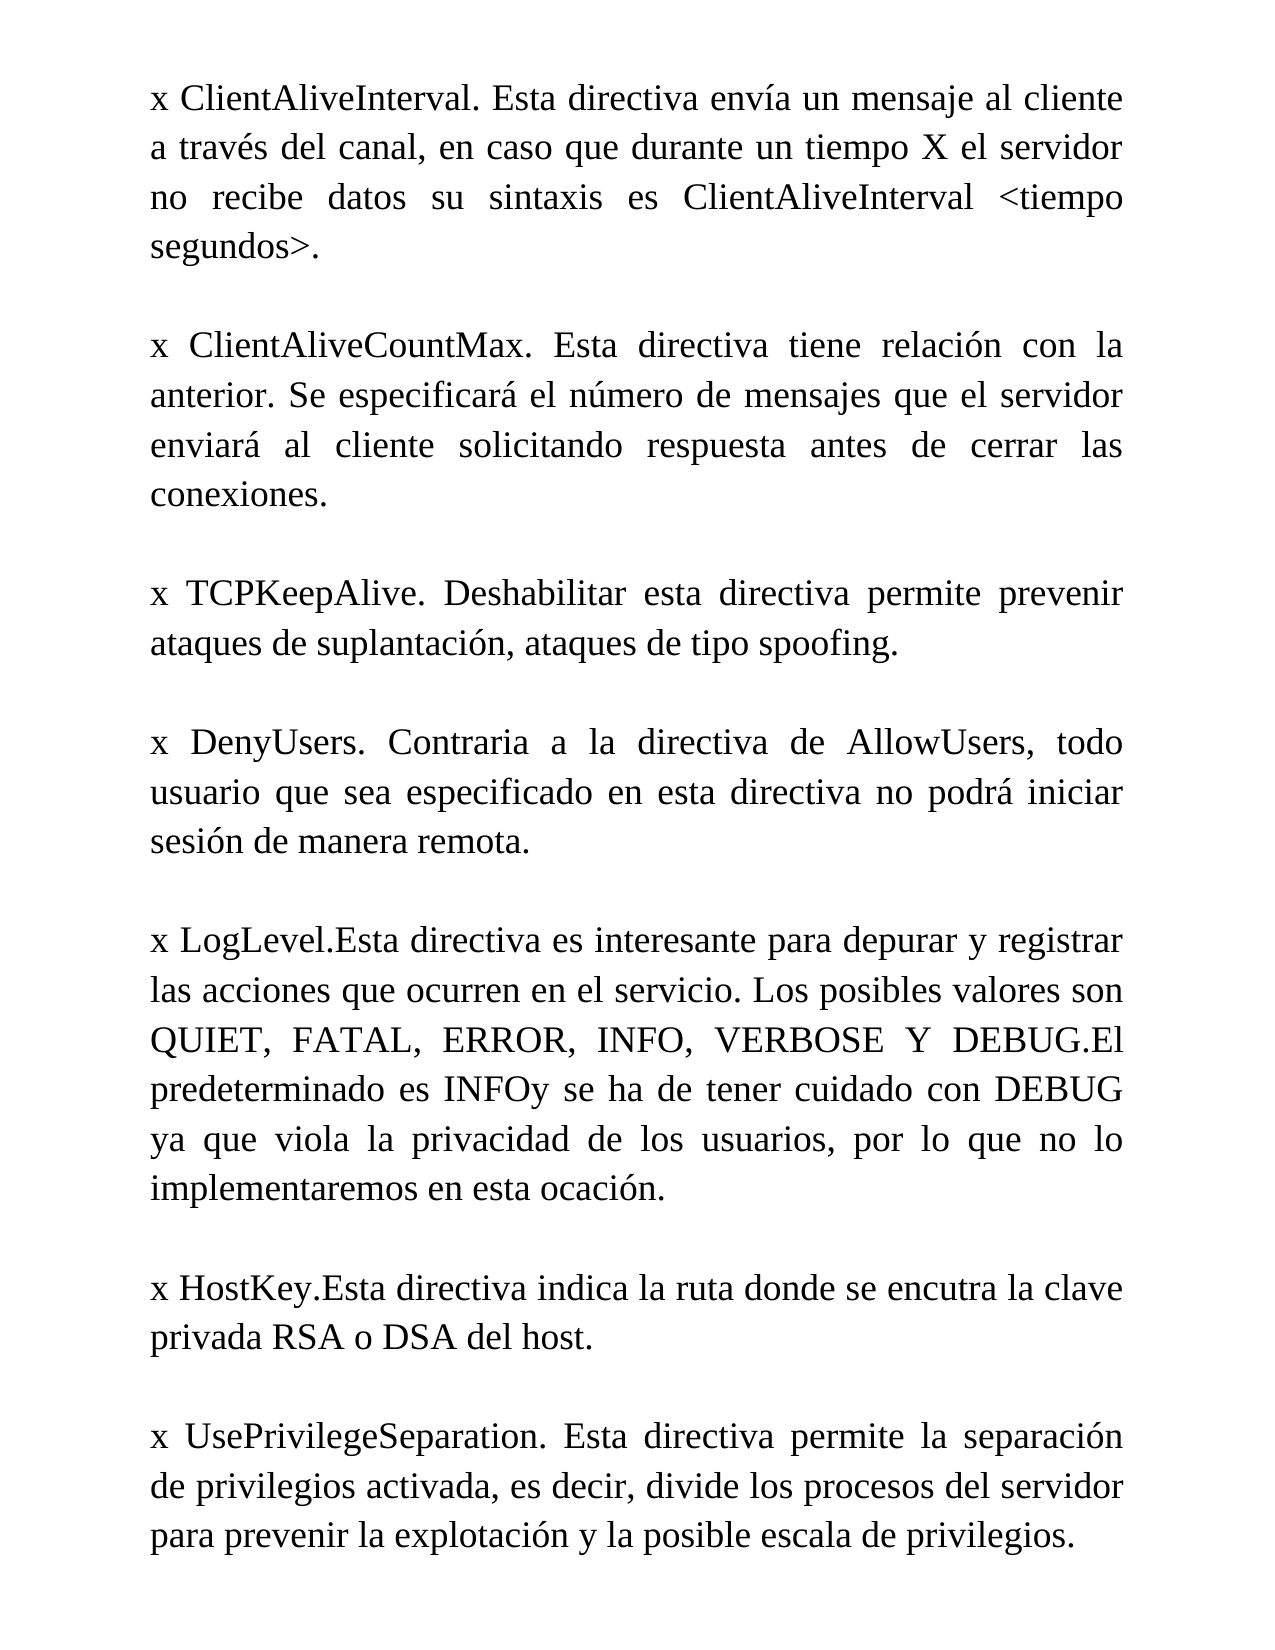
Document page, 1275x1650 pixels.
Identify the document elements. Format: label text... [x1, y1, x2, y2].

text x ClientAliveCountMax. Esta directiva tiene relación con la anterior. Se especificará el número de mensajes que el servidor enviará al cliente solicitando respuesta antes de cerrar las conexiones. [150, 323, 1125, 515]
text x HostKey.Esta directiva indica la ruta donde se encutra la clave privada RSA o DSA del host. [150, 1265, 1125, 1358]
text x ClientAliveInterval. Esta directiva envía un mensaje al cliente a través del canal, en caso que durante un tiempo X el servidor no recibe datos su sintaxis es ClientAliveInterval <tiempo segundos>. [150, 75, 1125, 267]
text x DenyUsers. Contraria a la directiva de AllowUsers, todo usuario que sea especificado en esta directiva no podrá iniciar sesión de manera remota. [150, 719, 1125, 862]
text x TCPKeepAlive. Deshabilitar esta directiva permite prevenir ataques de suplantación, ataques de tipo spoofing. [150, 571, 1125, 663]
text x LogLevel.Esta directiva es interesante para depurar y registrar las acciones que ocurren en el servicio. Los posibles valores son QUIET, FATAL, ERROR, INFO, VERBOSE Y DEBUG.El predeterminado es INFOy se ha de tener cuidado con DEBUG ya que viola la privacidad de los usuarios, por lo que no lo implementaremos en esta ocación. [150, 918, 1125, 1209]
text x UsePrivilegeSeparation. Esta directiva permite la separación de privilegios activada, es decir, divide los procesos del servidor para prevenir la explotación y la posible escala de privilegios. [150, 1414, 1125, 1556]
